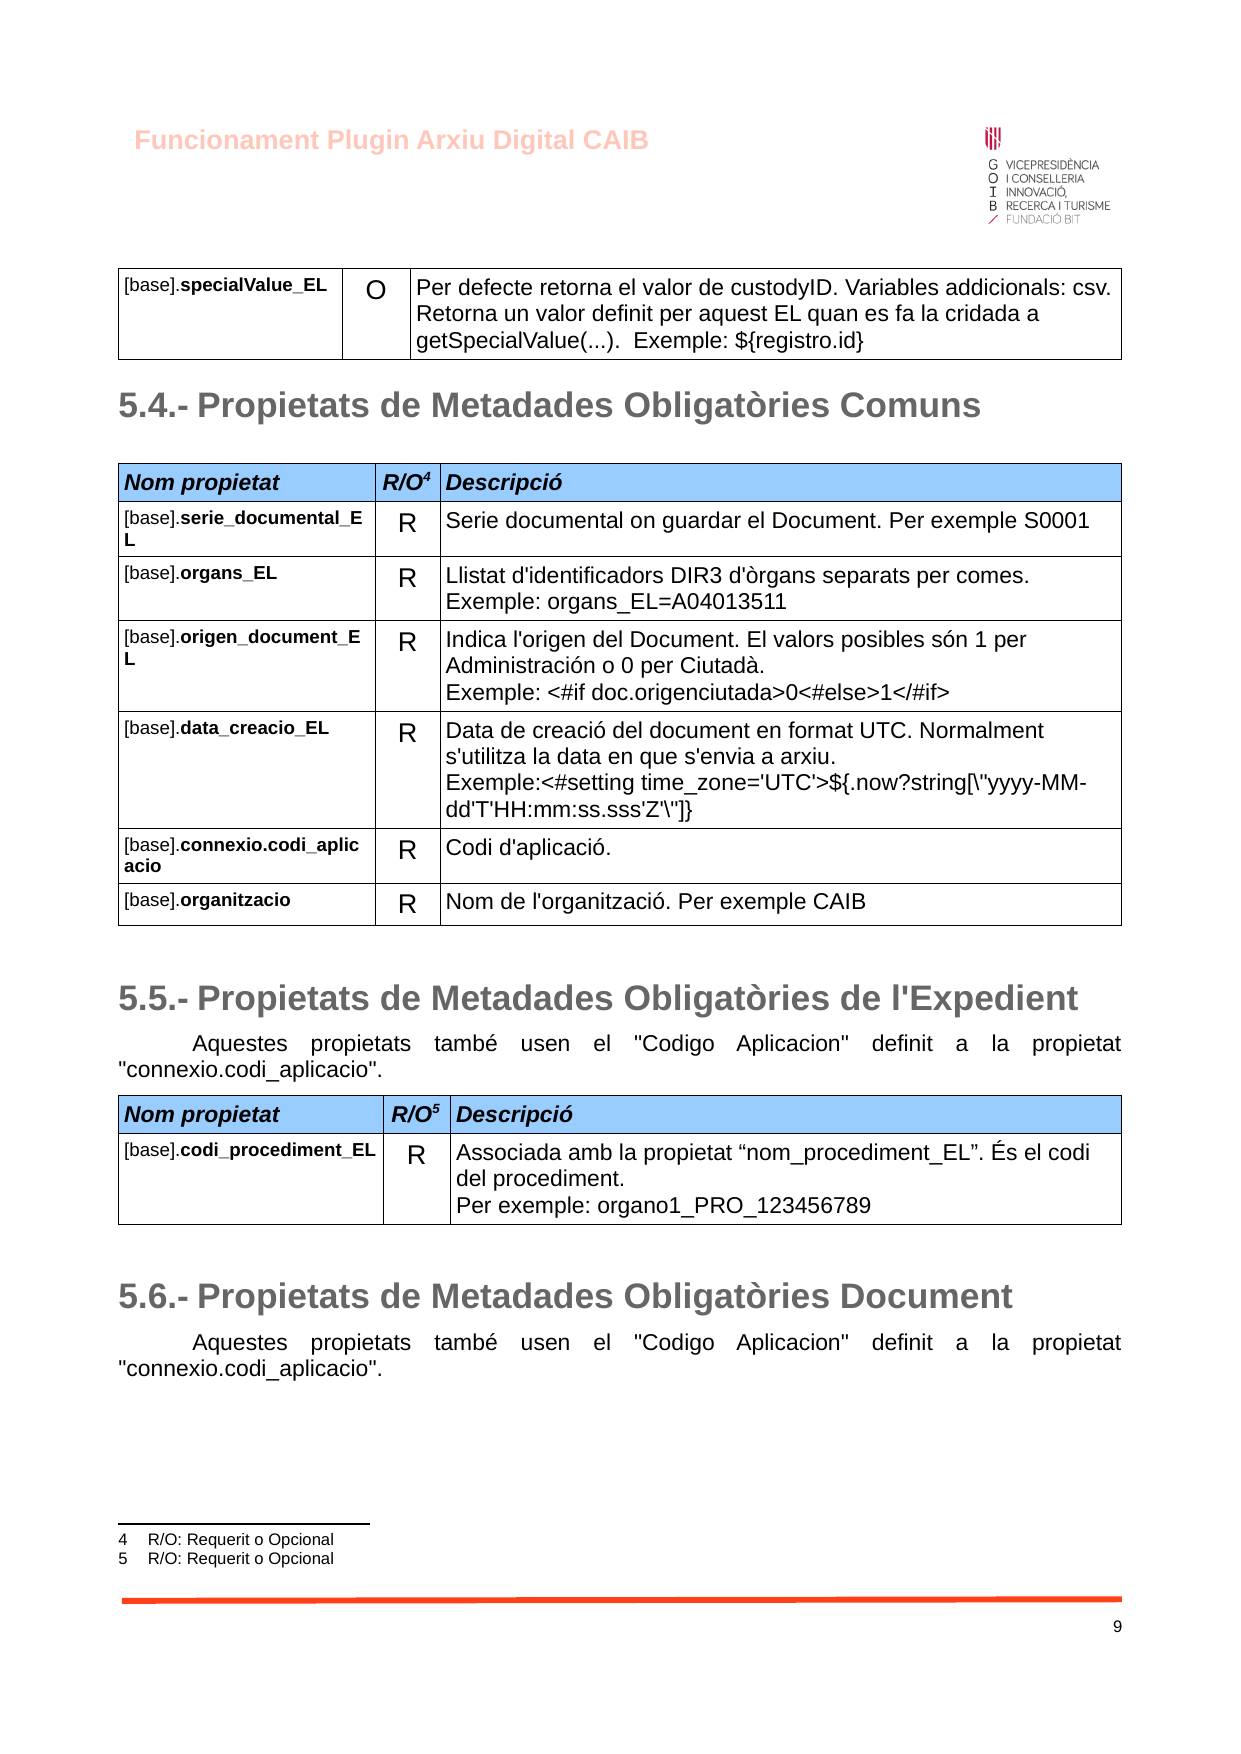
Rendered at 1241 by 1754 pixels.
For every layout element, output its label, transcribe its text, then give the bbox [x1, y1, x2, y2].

table_cell [base].codi_procediment_EL [119, 1134, 383, 1224]
table_header Nom propietat [119, 464, 375, 501]
table_cell [base].specialValue_EL [119, 269, 342, 359]
table_cell Serie documental on guardar el Document. Per exemple S0001 [441, 502, 1121, 556]
table_cell Indica l'origen del Document. El valors posibles són 1 per Administración o 0 per Ciutadà. Exemple: <#if doc.origenciutada>0<#else>1</#if> [441, 621, 1121, 711]
text Aquestes propietats també usen el "Codigo Aplicacion" definit a la propietat "connexio.codi_aplicacio". [118, 1328, 1122, 1381]
table_cell O [343, 269, 410, 359]
table_cell [base].origen_document_EL [119, 621, 375, 711]
text Aquestes propietats també usen el "Codigo Aplicacion" definit a la propietat "connexio.codi_aplicacio". [118, 1030, 1122, 1083]
table_cell [base].organs_EL [119, 557, 375, 620]
table_header R/O [384, 1096, 450, 1133]
table_cell R [376, 557, 440, 620]
table_cell Per defecte retorna el valor de custodyID. Variables addicionals: csv. Retorna un valor definit per aquest EL quan es fa la cridada a getSpecialValue(...). Exemple: ${registro.id} [411, 269, 1121, 359]
table_cell [base].organitzacio [119, 884, 375, 925]
table_cell Codi d'aplicació. [441, 829, 1121, 882]
table_cell [base].data_creacio_EL [119, 712, 375, 828]
table_cell [base].serie_documental_EL [119, 502, 375, 556]
table_cell [base].connexio.codi_aplicacio [119, 829, 375, 882]
subtitle Propietats de Metadades Obligatòries Document [118, 1275, 1122, 1316]
table_cell R [376, 884, 440, 925]
picture [980, 123, 1116, 228]
table_cell R [384, 1134, 450, 1224]
table_header Nom propietat [119, 1096, 383, 1133]
table_cell Nom de l'organització. Per exemple CAIB [441, 884, 1121, 925]
table_cell R [376, 712, 440, 828]
subtitle Propietats de Metadades Obligatòries de l'Expedient [118, 977, 1122, 1017]
table_cell R [376, 621, 440, 711]
subtitle Propietats de Metadades Obligatòries Comuns [118, 384, 1122, 424]
table_cell R [376, 502, 440, 556]
table_header R/O [376, 464, 440, 501]
table_cell Associada amb la propietat “nom_procediment_EL”. És el codi del procediment. Per exemple: organo1_PRO_123456789 [451, 1134, 1121, 1224]
table_cell Llistat d'identificadors DIR3 d'òrgans separats per comes. Exemple: organs_EL=A04013511 [441, 557, 1121, 620]
table_cell Data de creació del document en format UTC. Normalment s'utilitza la data en que s'envia a arxiu. Exemple:<#setting time_zone='UTC'>${.now?string[\"yyyy-MM-dd'T'HH:mm:ss.sss'Z'\"]} [441, 712, 1121, 828]
table_cell R [376, 829, 440, 882]
table_header Descripció [451, 1096, 1121, 1133]
table_header Descripció [441, 464, 1121, 501]
